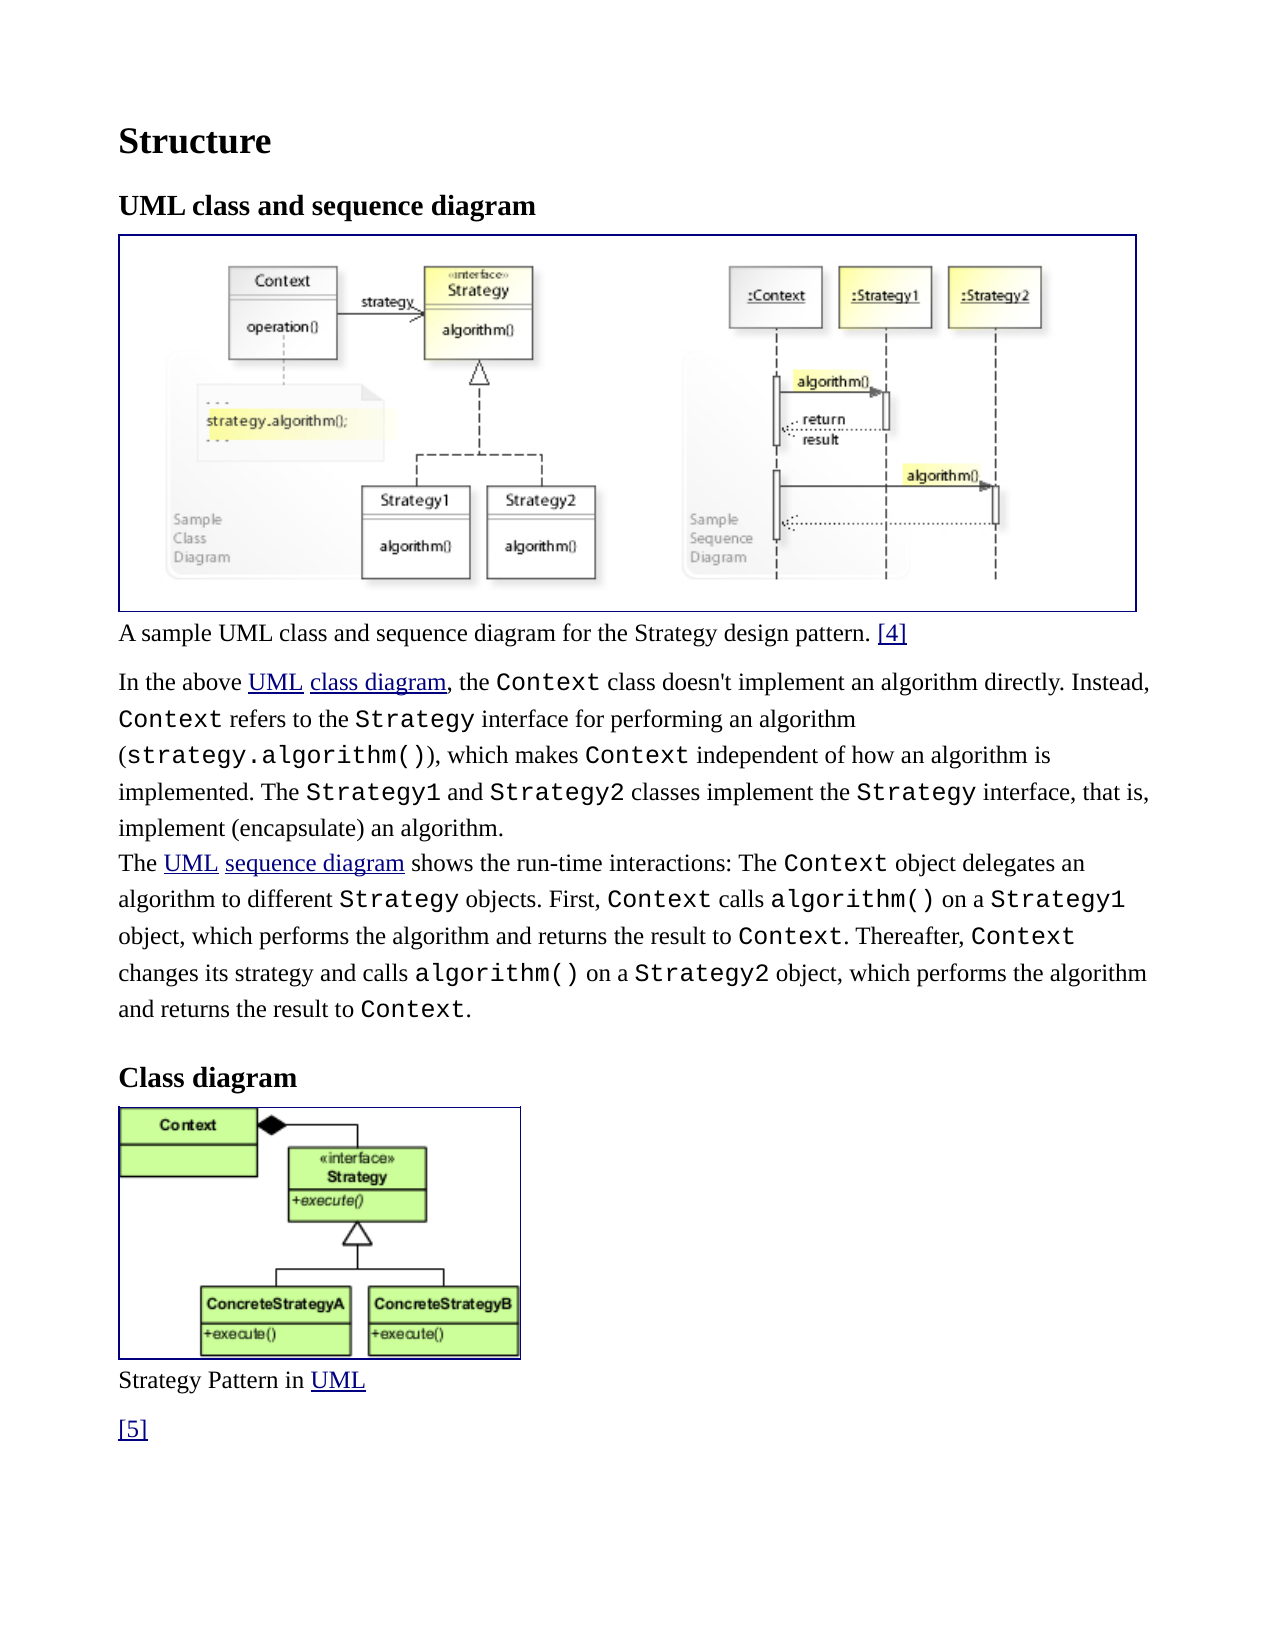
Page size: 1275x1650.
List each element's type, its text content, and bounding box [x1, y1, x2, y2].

subtitle Class diagram [118, 1060, 1157, 1094]
picture [120, 236, 1135, 611]
subtitle UML class and sequence diagram [118, 188, 1157, 222]
text Strategy Pattern in UML [118, 1365, 1157, 1394]
text A sample UML class and sequence diagram for the Strategy design pattern. [4] [118, 618, 1157, 647]
text [5] [118, 1414, 1157, 1443]
text In the above UML class diagram, the Context class doesn't implement an algorithm directly. Instead, Context refers to the Strategy interface for performing an algorithm (strategy.algorithm()), which makes Context independent of how an algorithm is implemented. The Strategy1 and Strategy2 classes implement the Strategy interface, that is, implement (encapsulate) an algorithm. The UML sequence diagram shows the run-time interactions: The Context object delegates an algorithm to different Strategy objects. First, Context calls algorithm() on a Strategy1 object, which performs the algorithm and returns the result to Context. Thereafter, Context changes its strategy and calls algorithm() on a Strategy2 object, which performs the algorithm and returns the result to Context. [118, 667, 1157, 1025]
subtitle Structure [118, 118, 1157, 161]
picture [120, 1108, 520, 1358]
